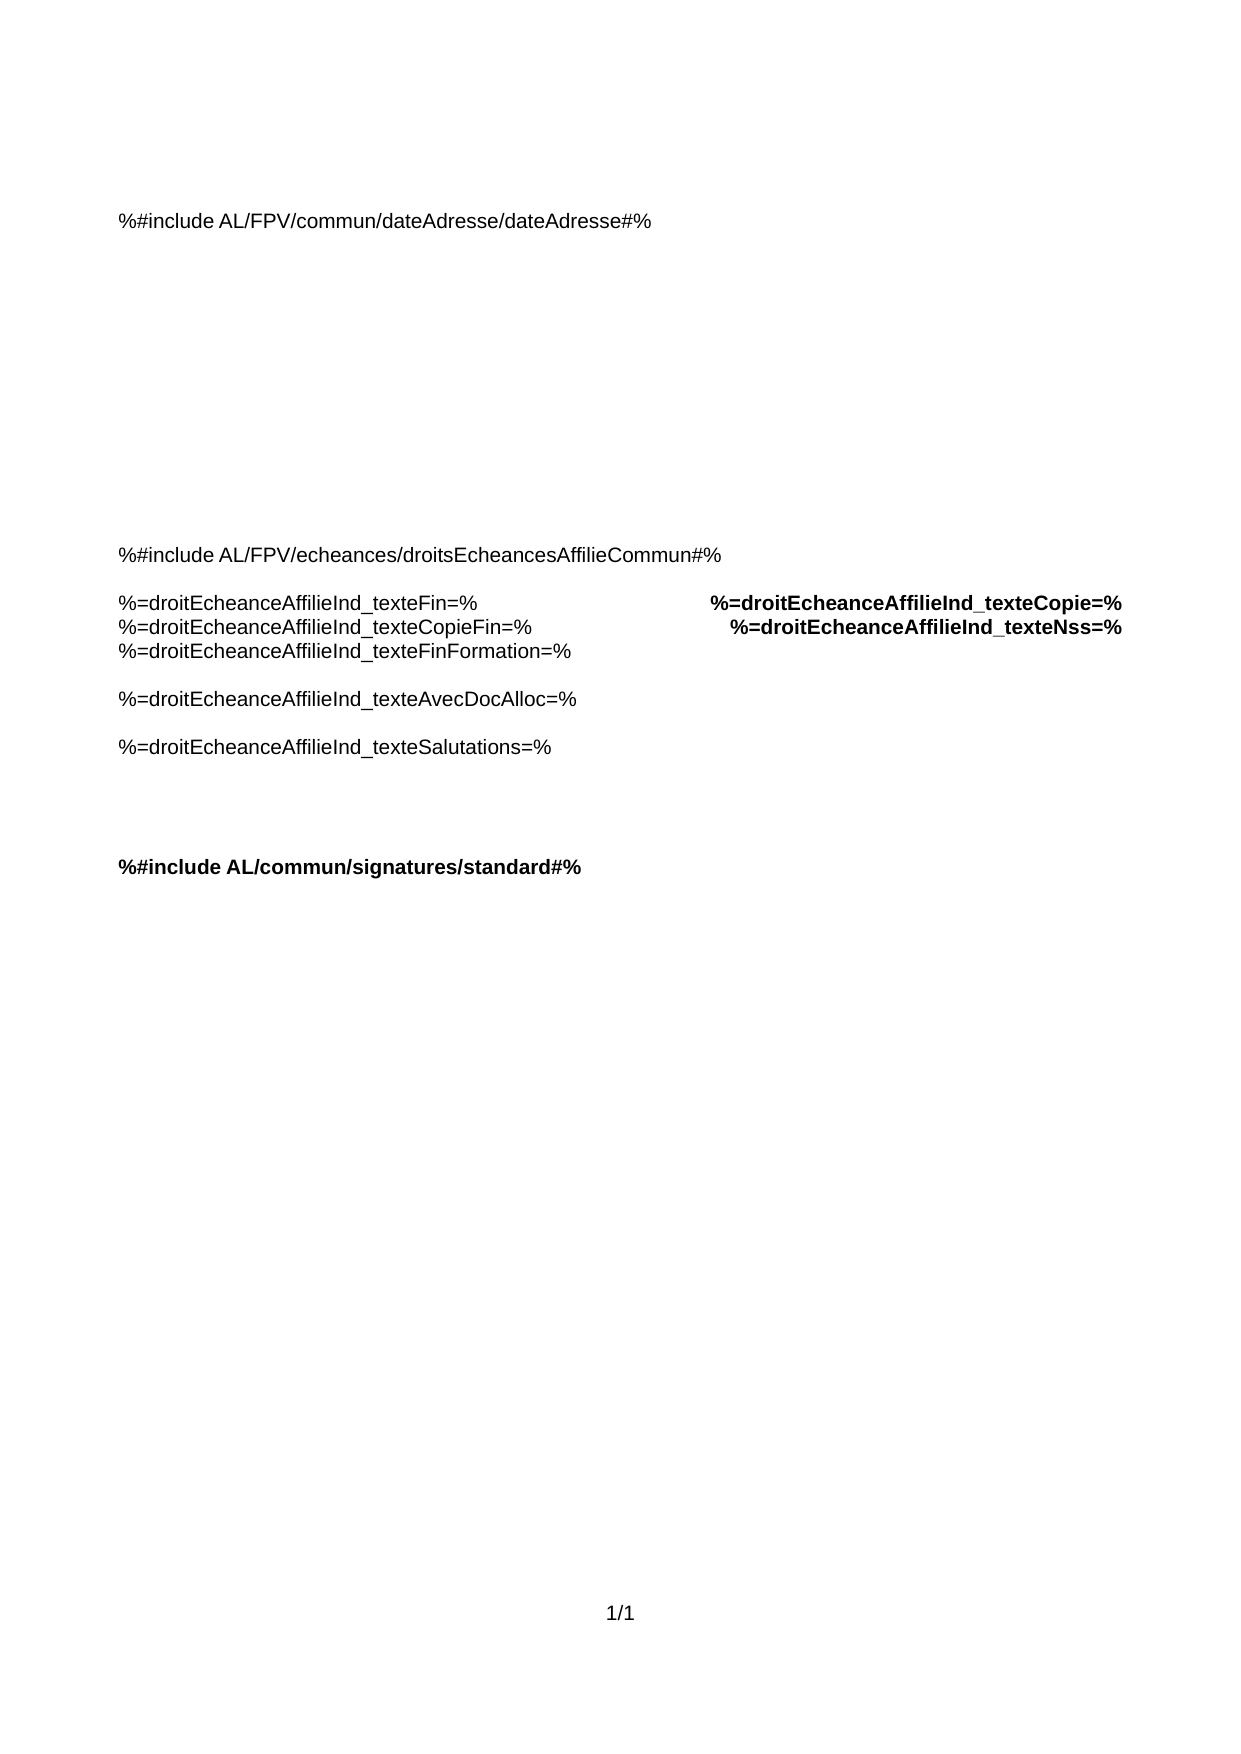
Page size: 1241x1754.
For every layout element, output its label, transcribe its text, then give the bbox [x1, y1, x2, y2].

text %=droitEcheanceAffilieInd_texteAvecDocAlloc=% [118, 687, 1122, 711]
text %=droitEcheanceAffilieInd_texteFin=% %=droitEcheanceAffilieInd_texteCopie=% %=droitEcheanceAffilieInd_texteCopieFin=% %=droitEcheanceAffilieInd_texteNss=% %=droitEcheanceAffilieInd_texteFinFormation=% [118, 591, 1122, 663]
text %#include AL/FPV/echeances/droitsEcheancesAffilieCommun#% [118, 543, 1131, 567]
text %=droitEcheanceAffilieInd_texteSalutations=% [118, 735, 1122, 759]
text %#include AL/commun/signatures/standard#% [118, 855, 1122, 879]
